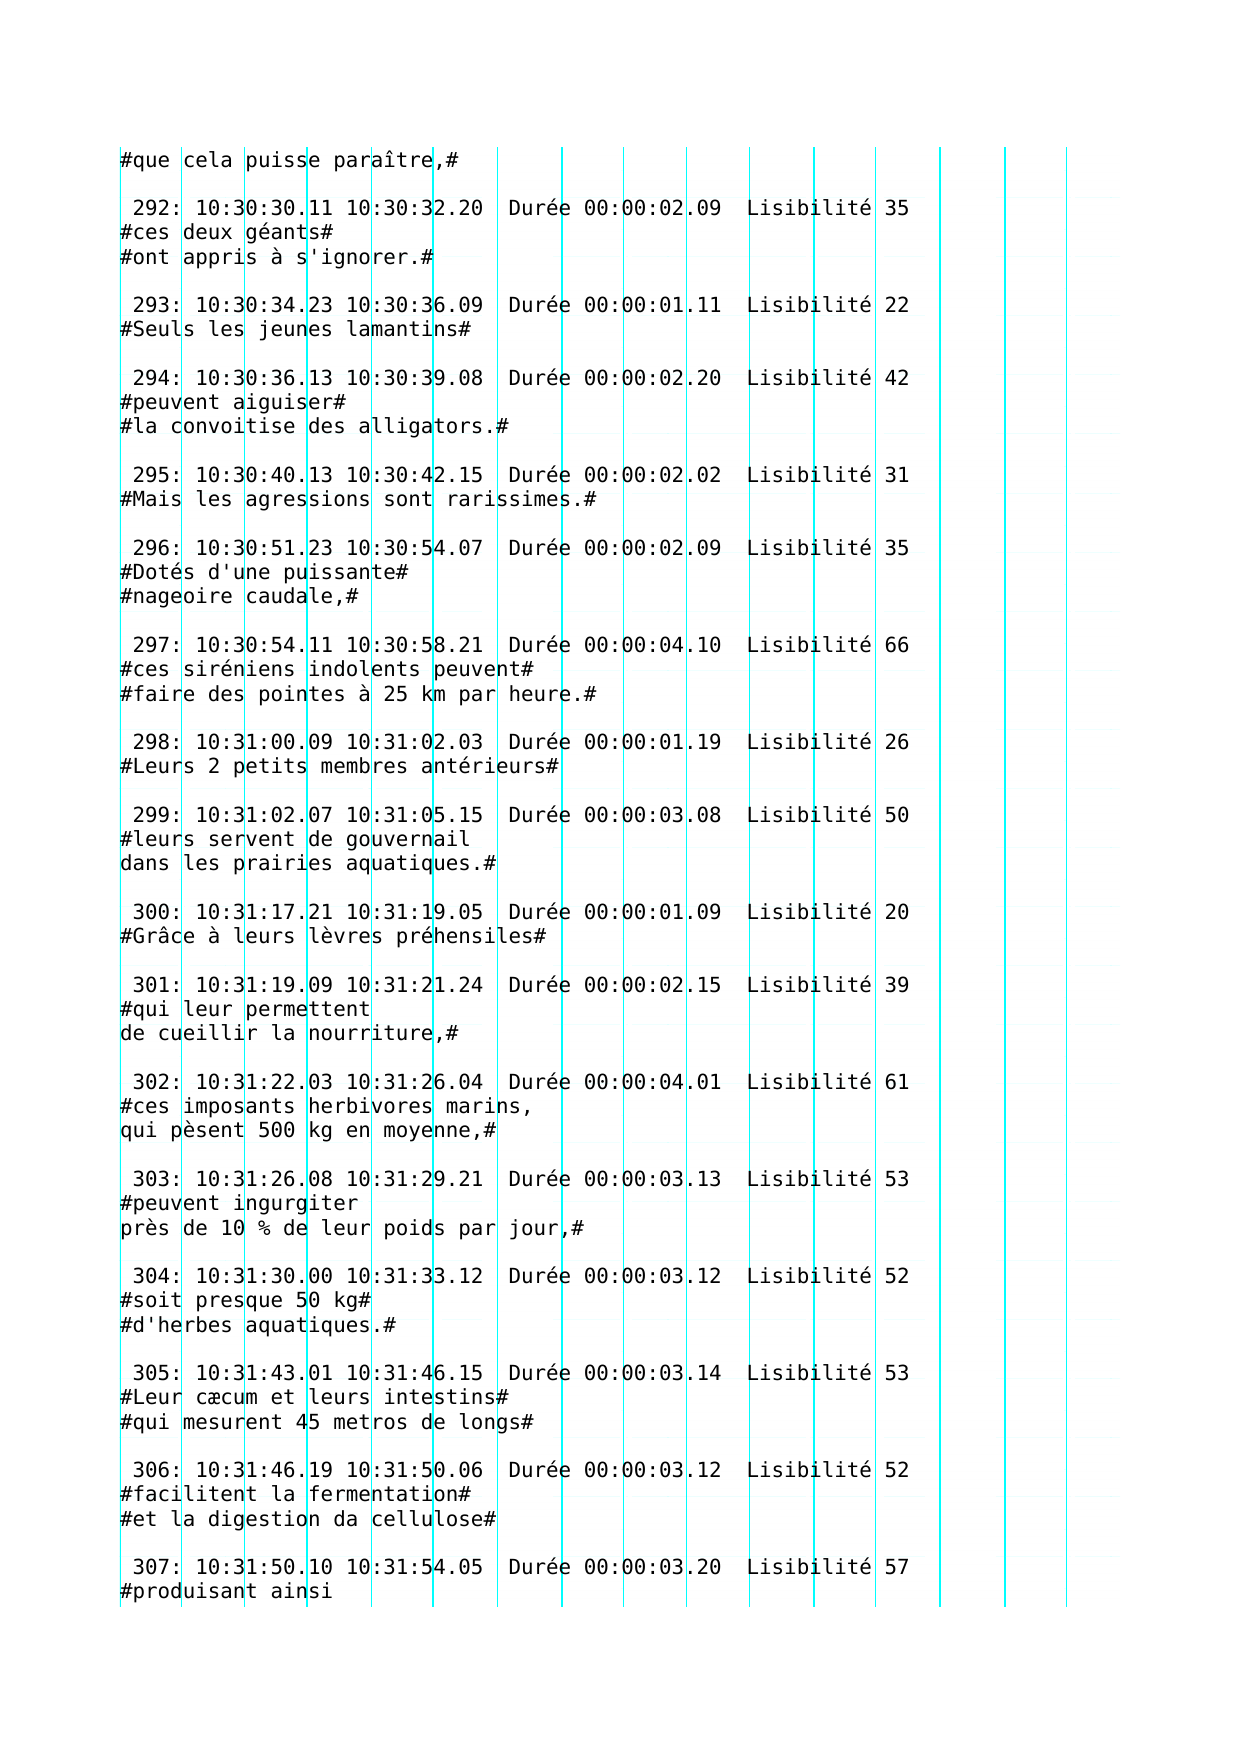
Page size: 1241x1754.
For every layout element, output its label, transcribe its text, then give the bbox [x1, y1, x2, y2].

text #leurs servent de gouvernail [120, 827, 1120, 851]
text 301: 10:31:19.09 10:31:21.24 Durée 00:00:02.15 Lisibilité 39 [120, 973, 1120, 997]
text #nageoire caudale,# [120, 584, 1120, 609]
picture [119, 147, 1121, 1607]
text 300: 10:31:17.21 10:31:19.05 Durée 00:00:01.09 Lisibilité 20 [120, 900, 1120, 924]
text #Dotés d'une puissante# [120, 560, 1120, 584]
text 303: 10:31:26.08 10:31:29.21 Durée 00:00:03.13 Lisibilité 53 [120, 1167, 1120, 1191]
text 304: 10:31:30.00 10:31:33.12 Durée 00:00:03.12 Lisibilité 52 [120, 1264, 1120, 1288]
text 292: 10:30:30.11 10:30:32.20 Durée 00:00:02.09 Lisibilité 35 [120, 196, 1120, 220]
text #qui mesurent 45 metros de longs# [120, 1410, 1120, 1434]
text #ces deux géants# [120, 220, 1120, 245]
text #faire des pointes à 25 km par heure.# [120, 682, 1120, 706]
text #facilitent la fermentation# [120, 1482, 1120, 1507]
text 299: 10:31:02.07 10:31:05.15 Durée 00:00:03.08 Lisibilité 50 [120, 803, 1120, 827]
text #qui leur permettent [120, 997, 1120, 1021]
text près de 10 % de leur poids par jour,# [120, 1216, 1120, 1240]
text 294: 10:30:36.13 10:30:39.08 Durée 00:00:02.20 Lisibilité 42 [120, 366, 1120, 390]
text 305: 10:31:43.01 10:31:46.15 Durée 00:00:03.14 Lisibilité 53 [120, 1361, 1120, 1385]
text #Mais les agressions sont rarissimes.# [120, 487, 1120, 512]
text de cueillir la nourriture,# [120, 1021, 1120, 1046]
text #peuvent aiguiser# [120, 390, 1120, 414]
text #ces imposants herbivores marins, [120, 1094, 1120, 1118]
text #ont appris à s'ignorer.# [120, 245, 1120, 269]
text #Leurs 2 petits membres antérieurs# [120, 754, 1120, 779]
text #Seuls les jeunes lamantins# [120, 317, 1120, 342]
text #et la digestion da cellulose# [120, 1507, 1120, 1531]
text #que cela puisse paraître,# [120, 148, 1120, 172]
text qui pèsent 500 kg en moyenne,# [120, 1118, 1120, 1143]
text 298: 10:31:00.09 10:31:02.03 Durée 00:00:01.19 Lisibilité 26 [120, 730, 1120, 754]
text #ces siréniens indolents peuvent# [120, 657, 1120, 682]
text 293: 10:30:34.23 10:30:36.09 Durée 00:00:01.11 Lisibilité 22 [120, 293, 1120, 317]
text 306: 10:31:46.19 10:31:50.06 Durée 00:00:03.12 Lisibilité 52 [120, 1458, 1120, 1482]
text #la convoitise des alligators.# [120, 414, 1120, 439]
text 307: 10:31:50.10 10:31:54.05 Durée 00:00:03.20 Lisibilité 57 [120, 1555, 1120, 1579]
text 302: 10:31:22.03 10:31:26.04 Durée 00:00:04.01 Lisibilité 61 [120, 1070, 1120, 1094]
text dans les prairies aquatiques.# [120, 851, 1120, 876]
text #Leur cæcum et leurs intestins# [120, 1385, 1120, 1410]
text #produisant ainsi [120, 1579, 1120, 1604]
text 295: 10:30:40.13 10:30:42.15 Durée 00:00:02.02 Lisibilité 31 [120, 463, 1120, 487]
text #Grâce à leurs lèvres préhensiles# [120, 924, 1120, 948]
text #d'herbes aquatiques.# [120, 1313, 1120, 1337]
text 296: 10:30:51.23 10:30:54.07 Durée 00:00:02.09 Lisibilité 35 [120, 536, 1120, 560]
text #peuvent ingurgiter [120, 1191, 1120, 1216]
text 297: 10:30:54.11 10:30:58.21 Durée 00:00:04.10 Lisibilité 66 [120, 633, 1120, 657]
text #soit presque 50 kg# [120, 1288, 1120, 1313]
